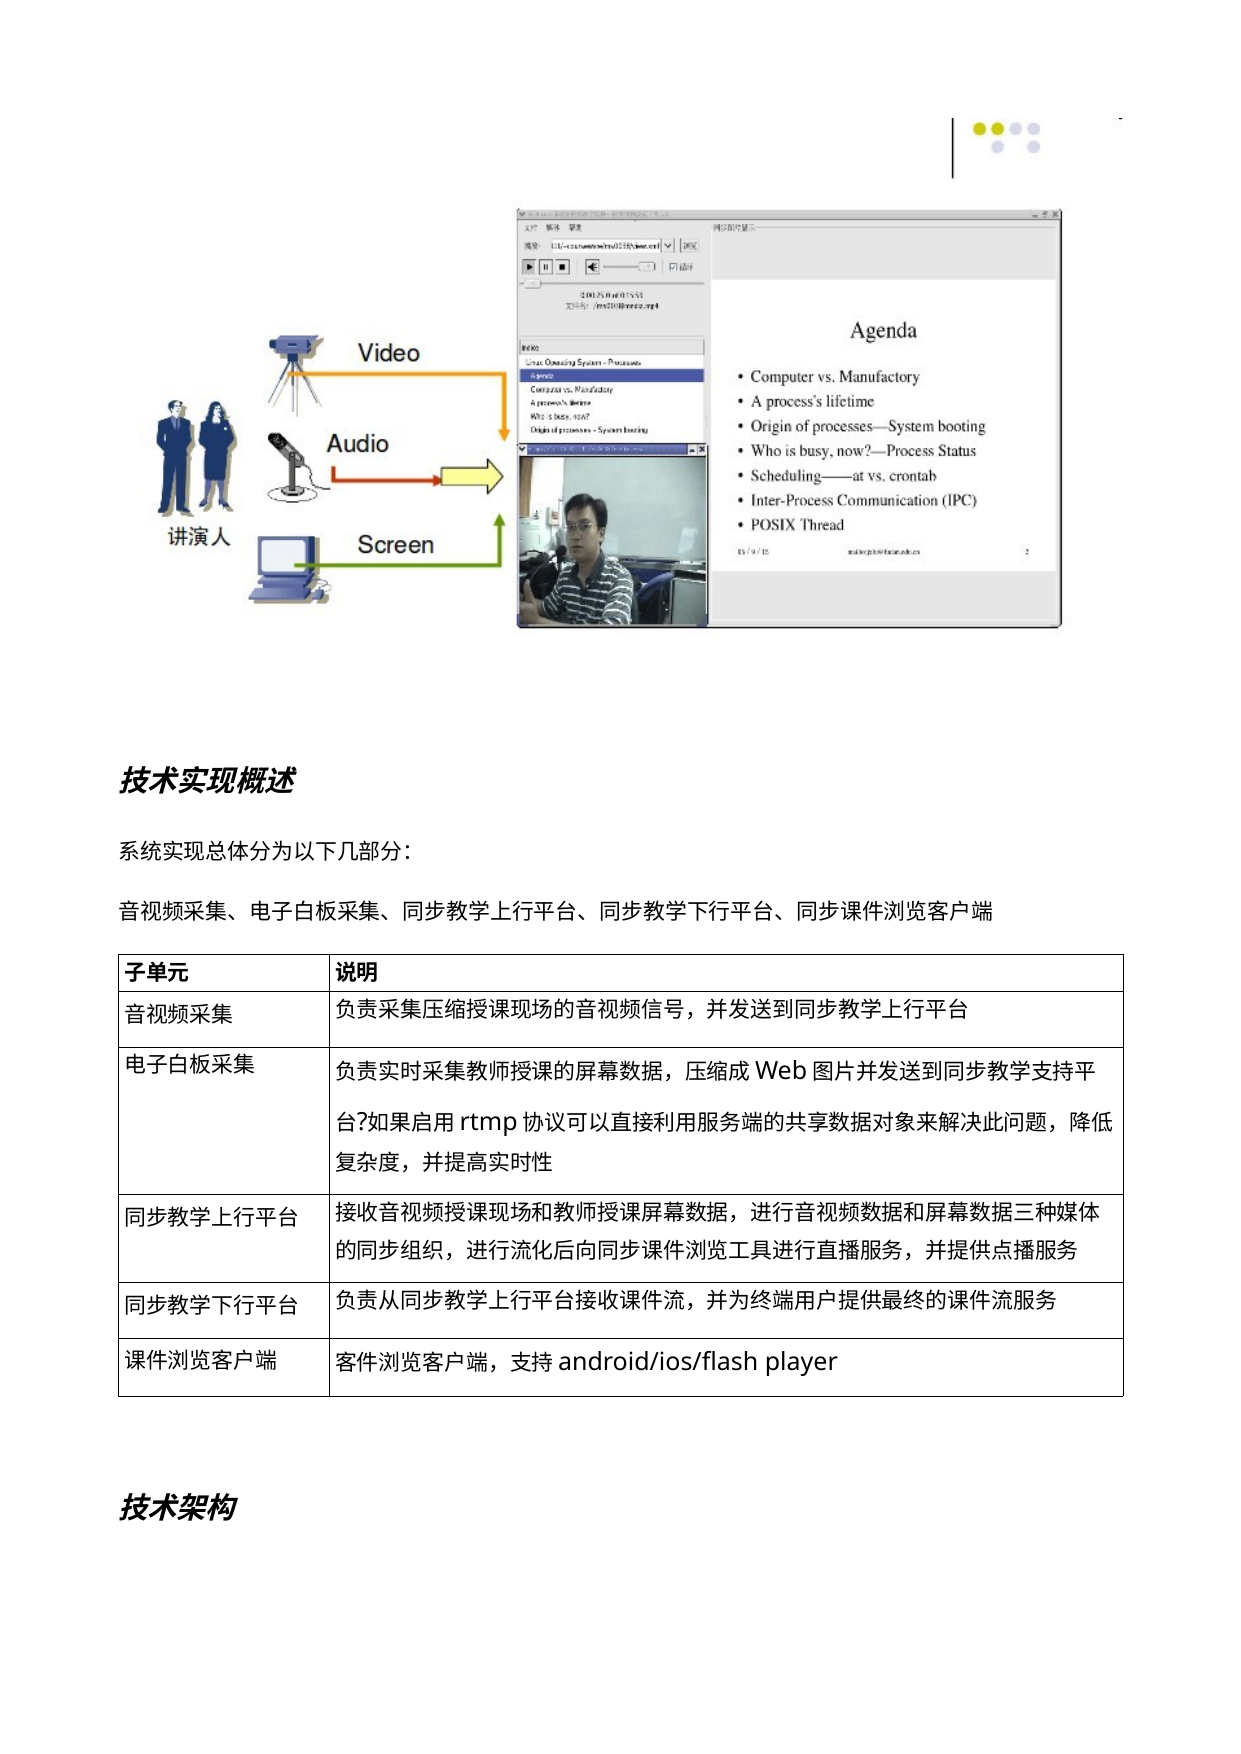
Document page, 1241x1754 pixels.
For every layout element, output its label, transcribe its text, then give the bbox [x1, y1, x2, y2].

table_cell 负责采集压缩授课现场的音视频信号，并发送到同步教学上行平台 [330, 992, 1123, 1047]
table_cell 同步教学下行平台 [119, 1283, 329, 1338]
subtitle 技术架构 [118, 1484, 1122, 1527]
table_header 子单元 [119, 955, 329, 991]
table_header 说明 [330, 955, 1123, 991]
subtitle 技术实现概述 [118, 758, 1122, 800]
table_cell 接收音视频授课现场和教师授课屏幕数据，进行音视频数据和屏幕数据三种媒体的同步组织，进行流化后向同步课件浏览工具进行直播服务，并提供点播服务 [330, 1195, 1123, 1282]
text 系统实现总体分为以下几部分： [118, 834, 1122, 866]
table_cell 负责实时采集教师授课的屏幕数据，压缩成Web图片并发送到同步教学支持平台?如果启用rtmp协议可以直接利用服务端的共享数据对象来解决此问题，降低复杂度，并提高实时性 [330, 1048, 1123, 1194]
table_cell 电子白板采集 [119, 1048, 329, 1194]
text 音视频采集、电子白板采集、同步教学上行平台、同步教学下行平台、同步课件浏览客户端 [118, 894, 1122, 926]
table_cell 客件浏览客户端，支持android/ios/flash player [330, 1339, 1123, 1396]
table_cell 课件浏览客户端 [119, 1339, 329, 1396]
table_cell 同步教学上行平台 [119, 1195, 329, 1282]
picture [118, 118, 1123, 653]
table_cell 音视频采集 [119, 992, 329, 1047]
table_cell 负责从同步教学上行平台接收课件流，并为终端用户提供最终的课件流服务 [330, 1283, 1123, 1338]
